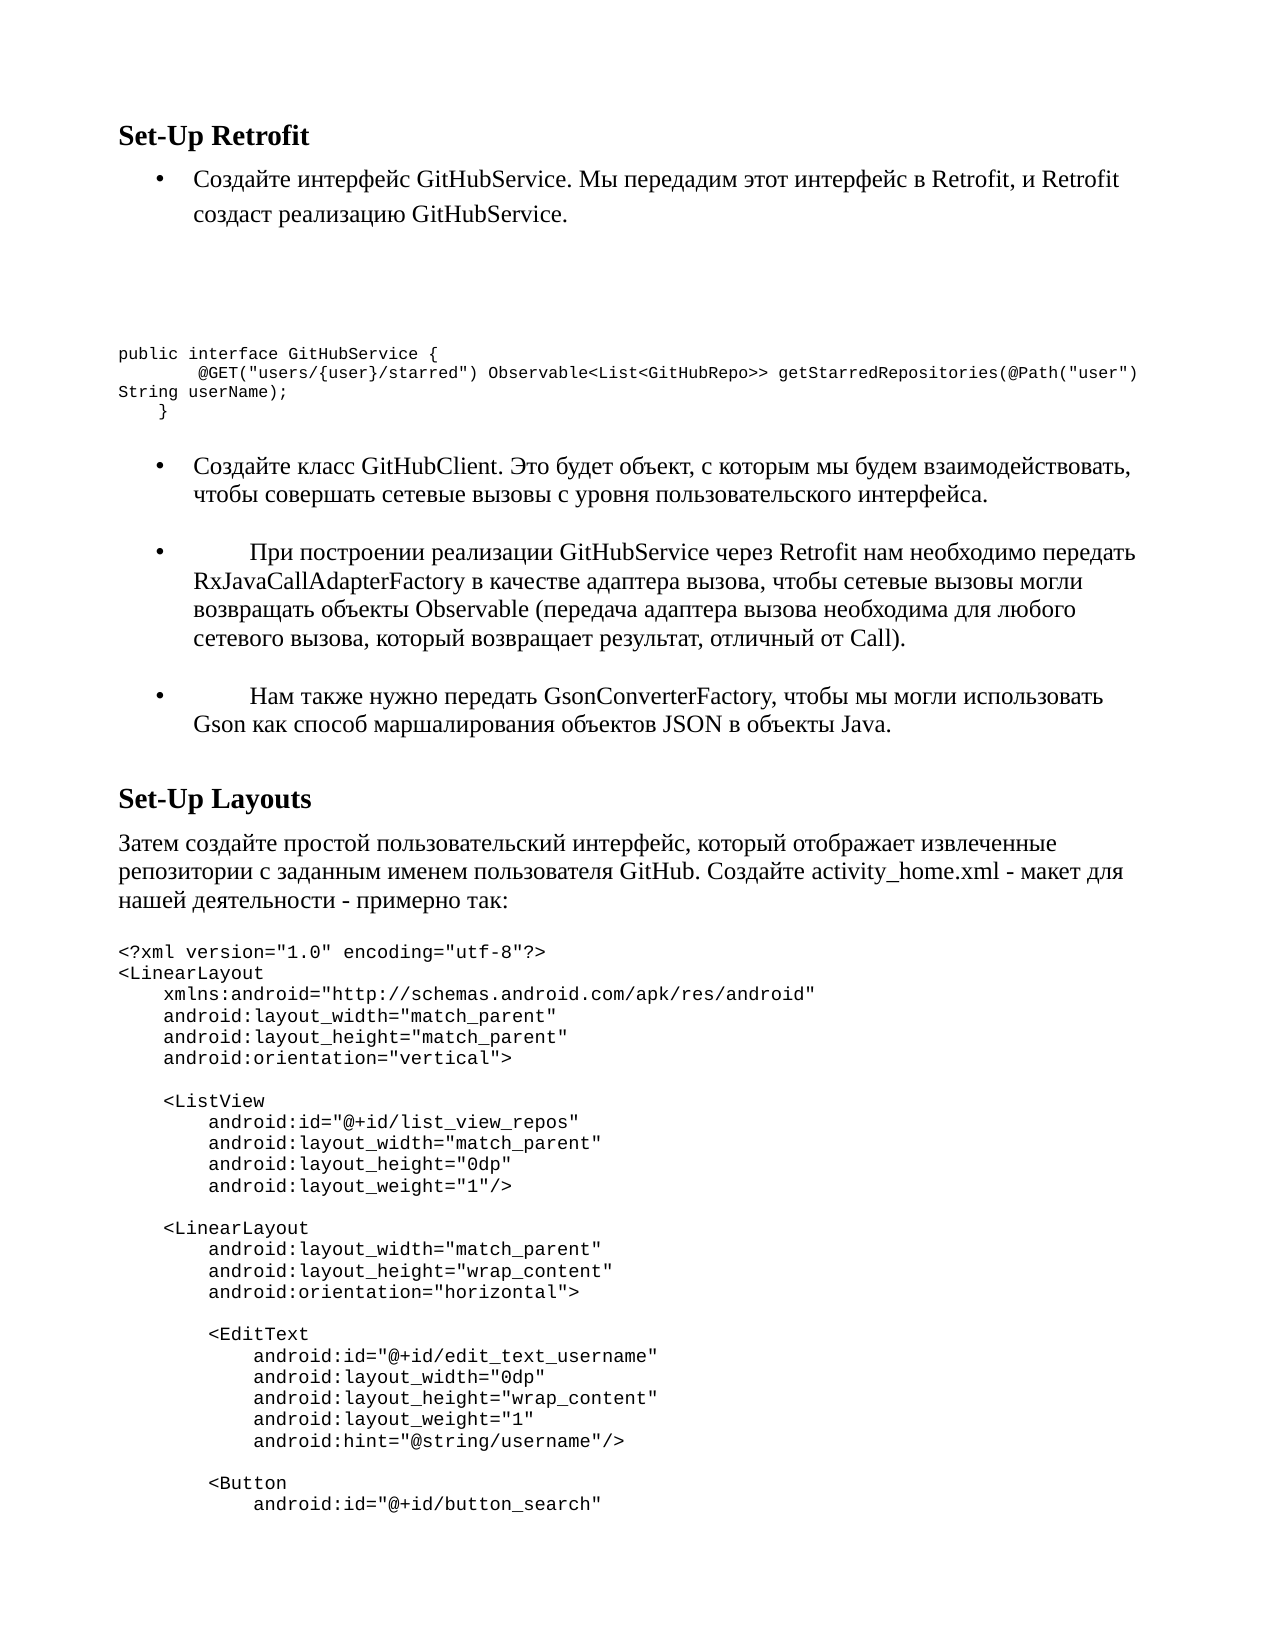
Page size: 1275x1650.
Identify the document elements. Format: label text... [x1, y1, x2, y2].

text android:layout_height="wrap_content" [118, 1261, 1157, 1283]
text android:layout_height="wrap_content" [118, 1389, 1157, 1410]
text Затем создайте простой пользовательский интерфейс, который отображает извлеченные репозитории с заданным именем пользователя GitHub. Создайте activity_home.xml - макет для нашей деятельности - примерно так: [118, 828, 1157, 914]
text android:id="@+id/list_view_repos" [118, 1113, 1157, 1134]
text android:orientation="vertical"> [118, 1049, 1157, 1070]
list Создайте класс GitHubClient. Это будет объект, с которым мы будем взаимодействовать, чтобы совершать сетевые вызовы с уровня пользовательского интерфейса. [156, 451, 1157, 508]
text android:layout_height="match_parent" [118, 1028, 1157, 1049]
text android:layout_width="match_parent" [118, 1134, 1157, 1155]
subtitle Set-Up Layouts [118, 753, 1157, 815]
text android:layout_weight="1" [118, 1410, 1157, 1431]
text android:id="@+id/edit_text_username" [118, 1346, 1157, 1368]
text xmlns:android="http://schemas.android.com/apk/res/android" [118, 985, 1157, 1006]
text <ListView [118, 1091, 1157, 1113]
text android:layout_width="0dp" [118, 1368, 1157, 1389]
list Создайте интерфейс GitHubService. Мы передадим этот интерфейс в Retrofit, и Retrofit создаст реализацию GitHubService. [156, 164, 1157, 227]
text <?xml version="1.0" encoding="utf-8"?> [118, 943, 1157, 964]
text <LinearLayout [118, 1219, 1157, 1240]
text android:layout_weight="1"/> [118, 1176, 1157, 1198]
text android:layout_height="0dp" [118, 1155, 1157, 1176]
text android:hint="@string/username"/> [118, 1431, 1157, 1453]
text <EditText [118, 1325, 1157, 1346]
list При построении реализации GitHubService через Retrofit нам необходимо передать RxJavaCallAdapterFactory в качестве адаптера вызова, чтобы сетевые вызовы могли возвращать объекты Observable (передача адаптера вызова необходима для любого сетевого вызова, который возвращает результат, отличный от Call). [156, 537, 1157, 652]
text } [118, 402, 1157, 421]
text <LinearLayout [118, 964, 1157, 985]
text @GET("users/{user}/starred") Observable<List<GitHubRepo>> getStarredRepositories(@Path("user") String userName); [118, 365, 1157, 402]
subtitle Set-Up Retrofit [118, 118, 1157, 152]
text <Button [118, 1474, 1157, 1495]
text android:layout_width="match_parent" [118, 1240, 1157, 1261]
text android:layout_width="match_parent" [118, 1006, 1157, 1028]
text android:id="@+id/button_search" [118, 1495, 1157, 1516]
list Нам также нужно передать GsonConverterFactory, чтобы мы могли использовать Gson как способ маршалирования объектов JSON в объекты Java. [156, 681, 1157, 738]
text public interface GitHubService { [118, 346, 1157, 365]
text android:orientation="horizontal"> [118, 1283, 1157, 1304]
